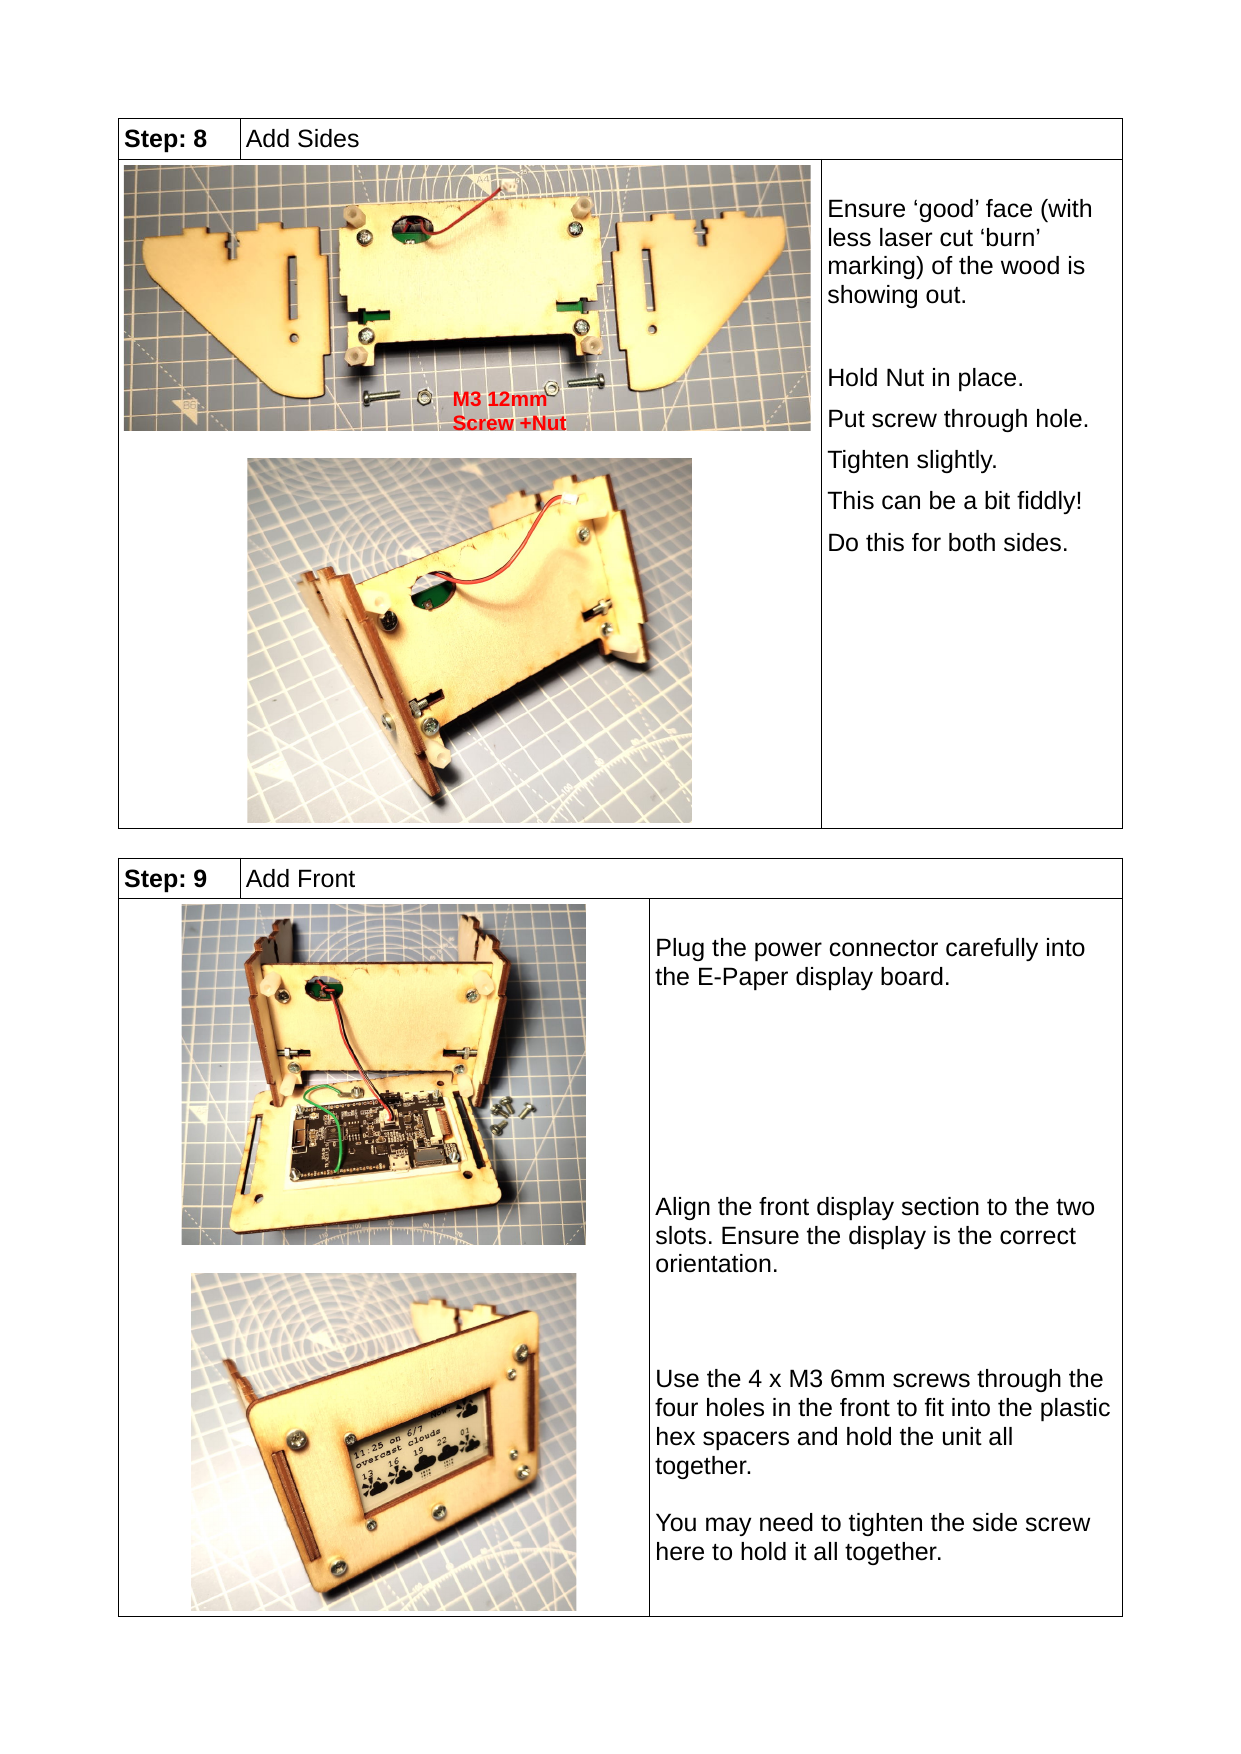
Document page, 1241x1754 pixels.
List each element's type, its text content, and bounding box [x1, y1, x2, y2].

table_header Add Sides [241, 119, 1122, 159]
picture [123, 165, 811, 431]
picture [181, 904, 586, 1245]
table_header Step: 9 [119, 859, 240, 898]
picture [191, 1273, 577, 1611]
table_cell [119, 899, 649, 1616]
table_cell Plug the power connector carefully into the E-Paper display board. Align the front display section to the two slots. Ensure the display is the correct orientation. Use the 4 x M3 6mm screws through the four holes in the front to fit into the plastic hex spacers and hold the unit all together. You may need to tighten the side screw here to hold it all together. [650, 899, 1122, 1616]
table_cell [119, 160, 821, 828]
picture [247, 458, 692, 823]
table_header Step: 8 [119, 119, 240, 159]
table_cell Ensure ‘good’ face (with less laser cut ‘burn’ marking) of the wood is showing out. Hold Nut in place. Put screw through hole. Tighten slightly. This can be a bit fiddly! Do this for both sides. [822, 160, 1122, 828]
table_header Add Front [241, 859, 1122, 898]
